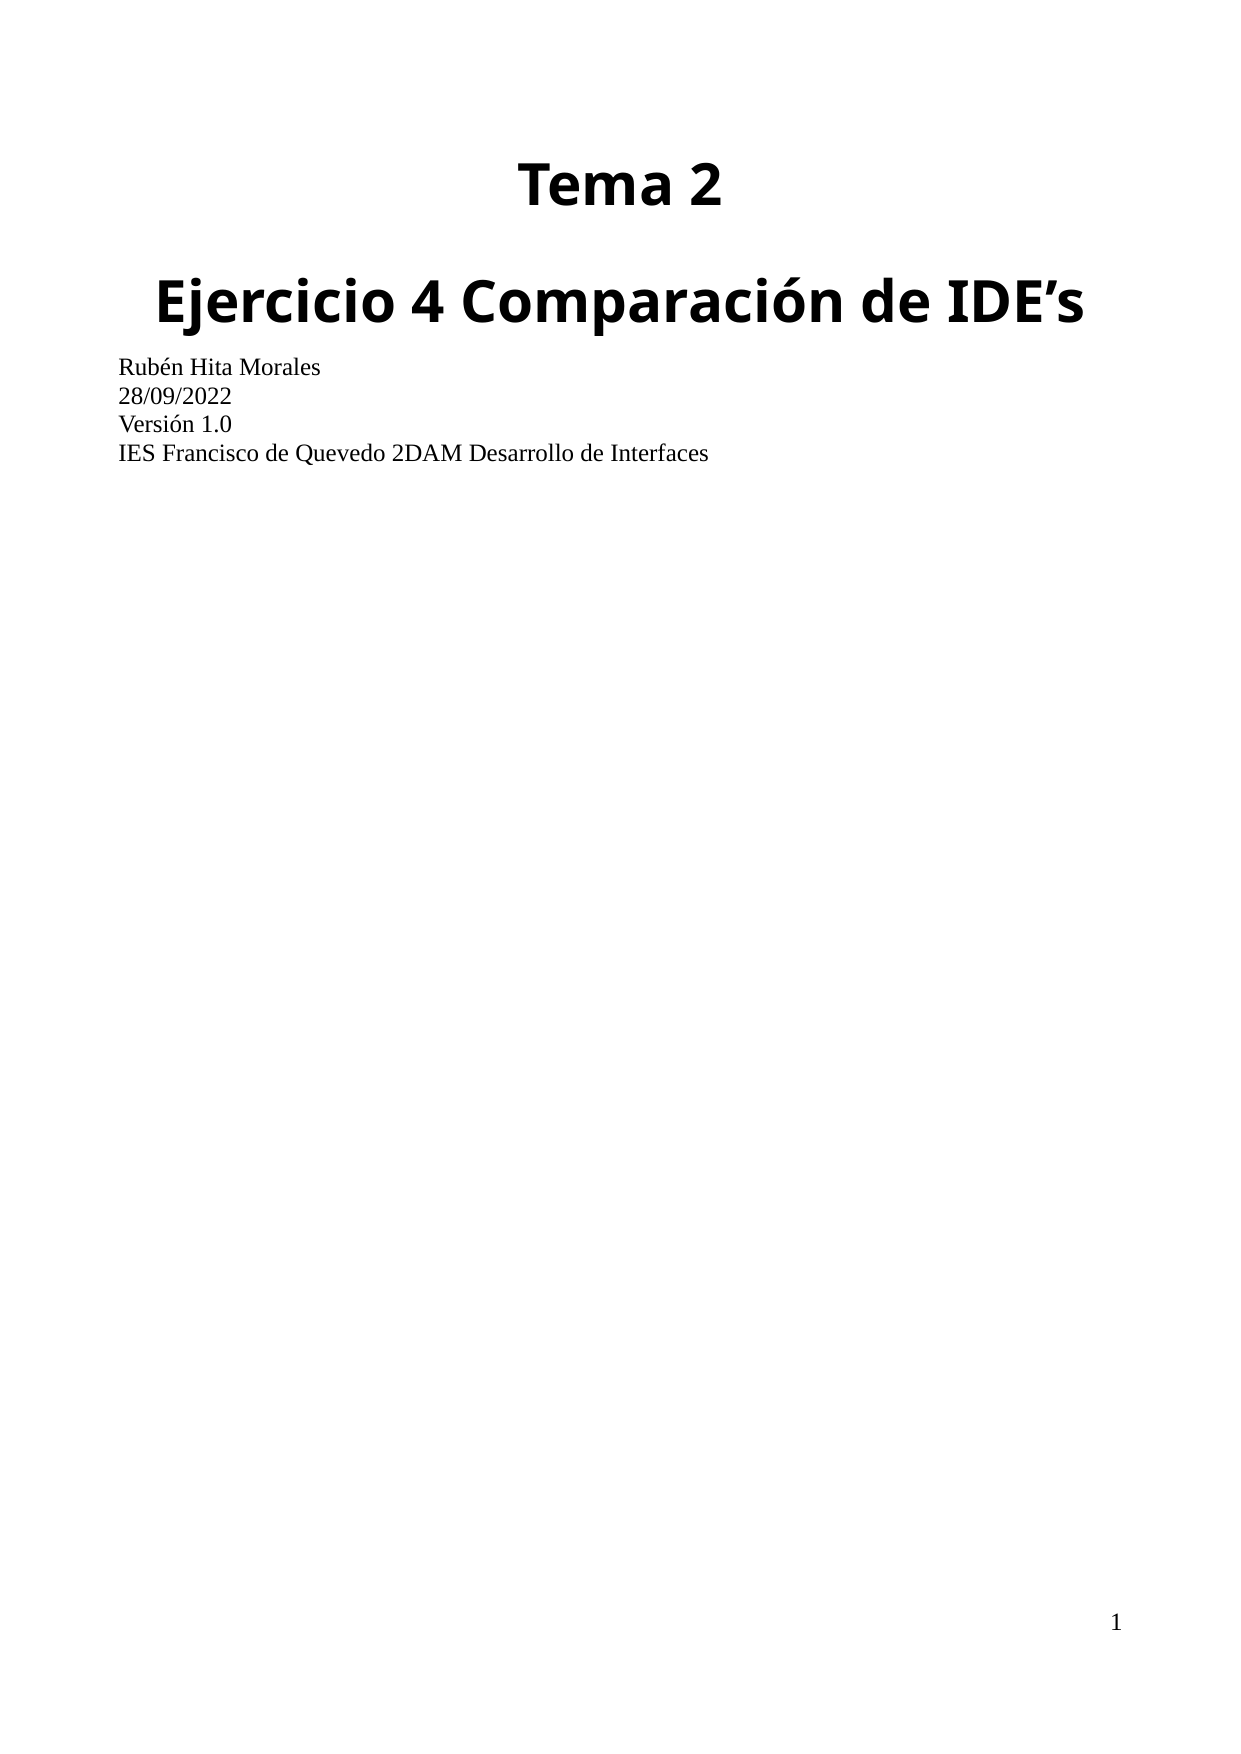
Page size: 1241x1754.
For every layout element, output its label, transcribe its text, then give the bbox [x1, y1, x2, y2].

text Rubén Hita Morales [118, 352, 1122, 381]
text 28/09/2022 [118, 381, 1122, 409]
text IES Francisco de Quevedo 2DAM Desarrollo de Interfaces [118, 438, 1122, 467]
title Ejercicio 4 Comparación de IDE’s [118, 260, 1122, 339]
title Tema 2 [118, 143, 1122, 223]
text Versión 1.0 [118, 409, 1122, 438]
